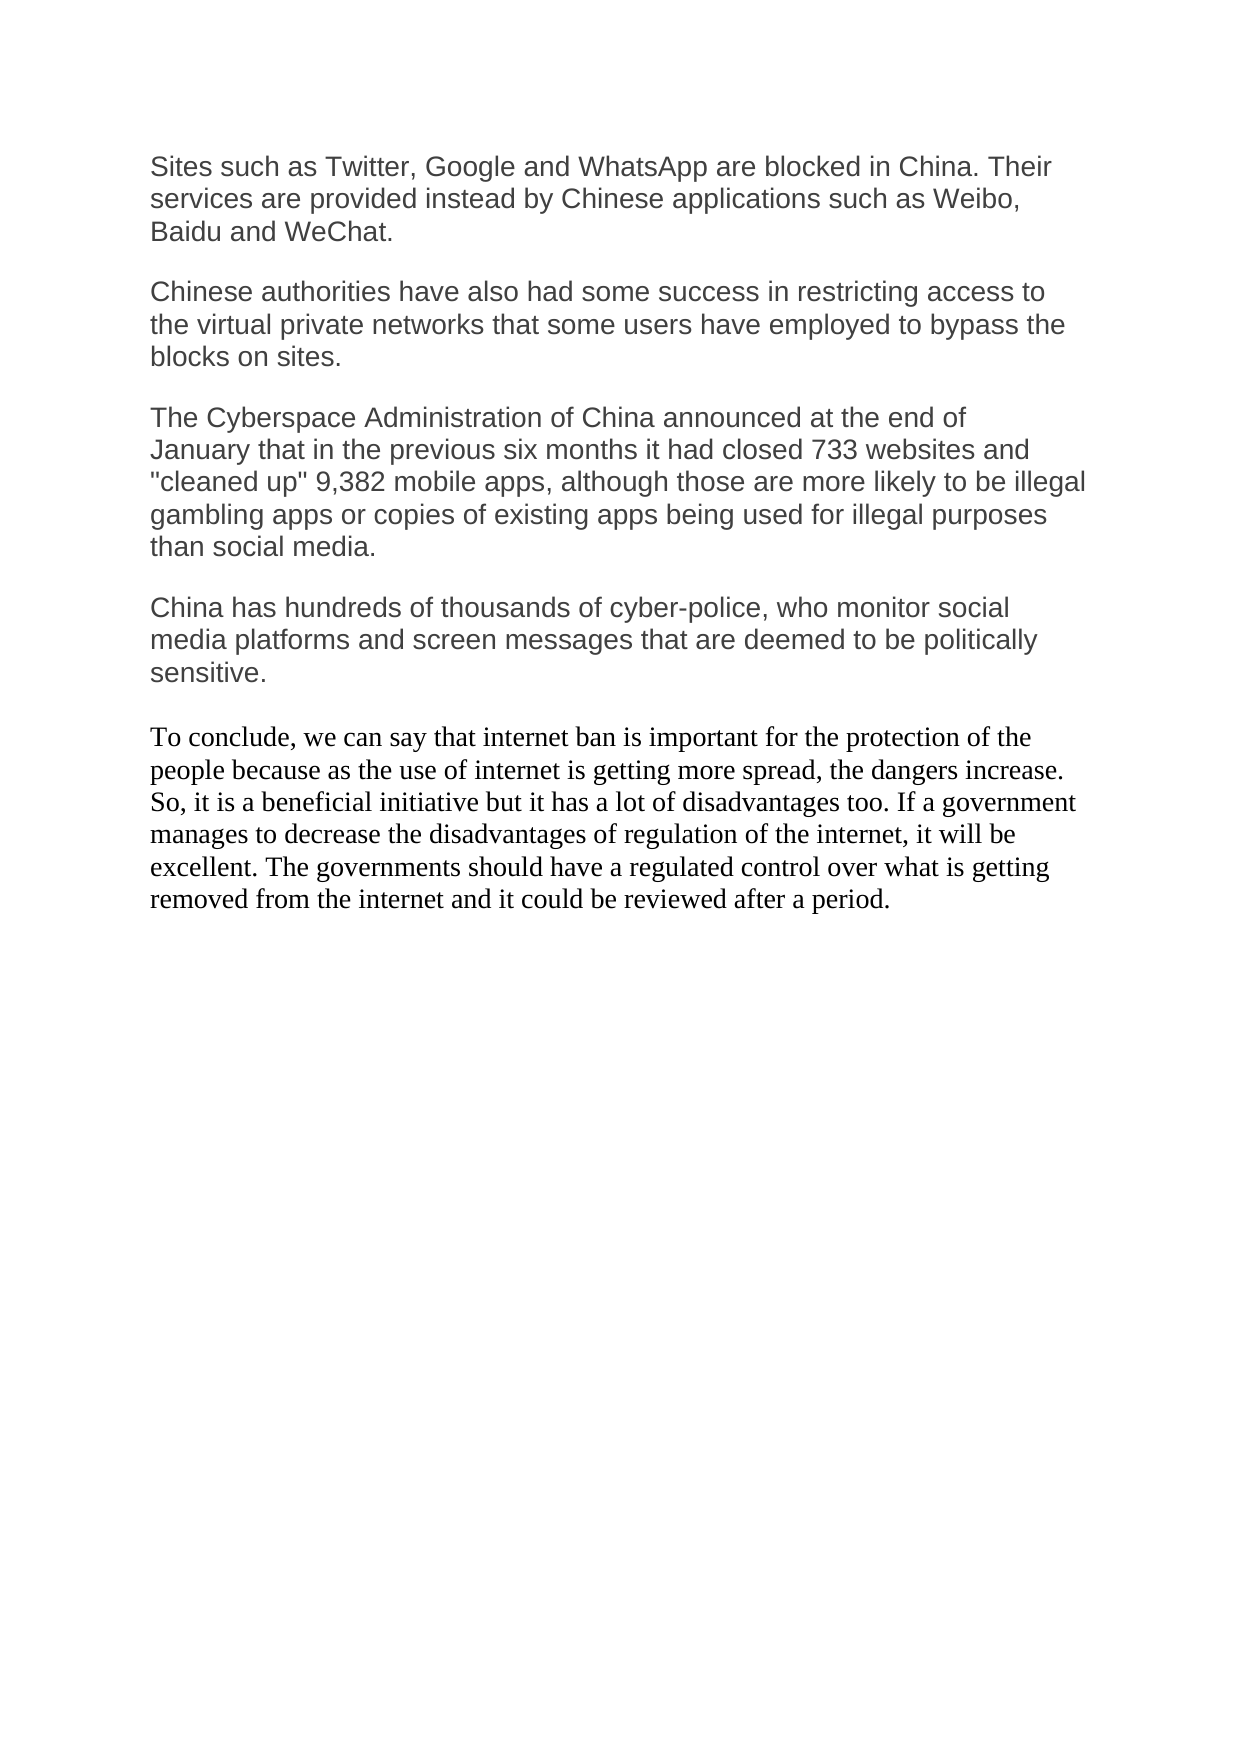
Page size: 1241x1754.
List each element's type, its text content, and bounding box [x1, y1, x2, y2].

text Chinese authorities have also had some success in restricting access to the virtual private networks that some users have employed to bypass the blocks on sites. [150, 275, 1090, 372]
text China has hundreds of thousands of cyber-police, who monitor social media platforms and screen messages that are deemed to be politically sensitive. [150, 591, 1090, 688]
text To conclude, we can say that internet ban is important for the protection of the people because as the use of internet is getting more spread, the dangers increase. So, it is a beneficial initiative but it has a lot of disadvantages too. If a government manages to decrease the disadvantages of regulation of the internet, it will be excellent. The governments should have a regulated control over what is getting removed from the internet and it could be reviewed after a period. [150, 720, 1090, 915]
text Sites such as Twitter, Google and WhatsApp are blocked in China. Their services are provided instead by Chinese applications such as Weibo, Baidu and WeChat. [150, 150, 1090, 247]
text The Cyberspace Administration of China announced at the end of January that in the previous six months it had closed 733 websites and "cleaned up" 9,382 mobile apps, although those are more likely to be illegal gambling apps or copies of existing apps being used for illegal purposes than social media. [150, 401, 1090, 563]
